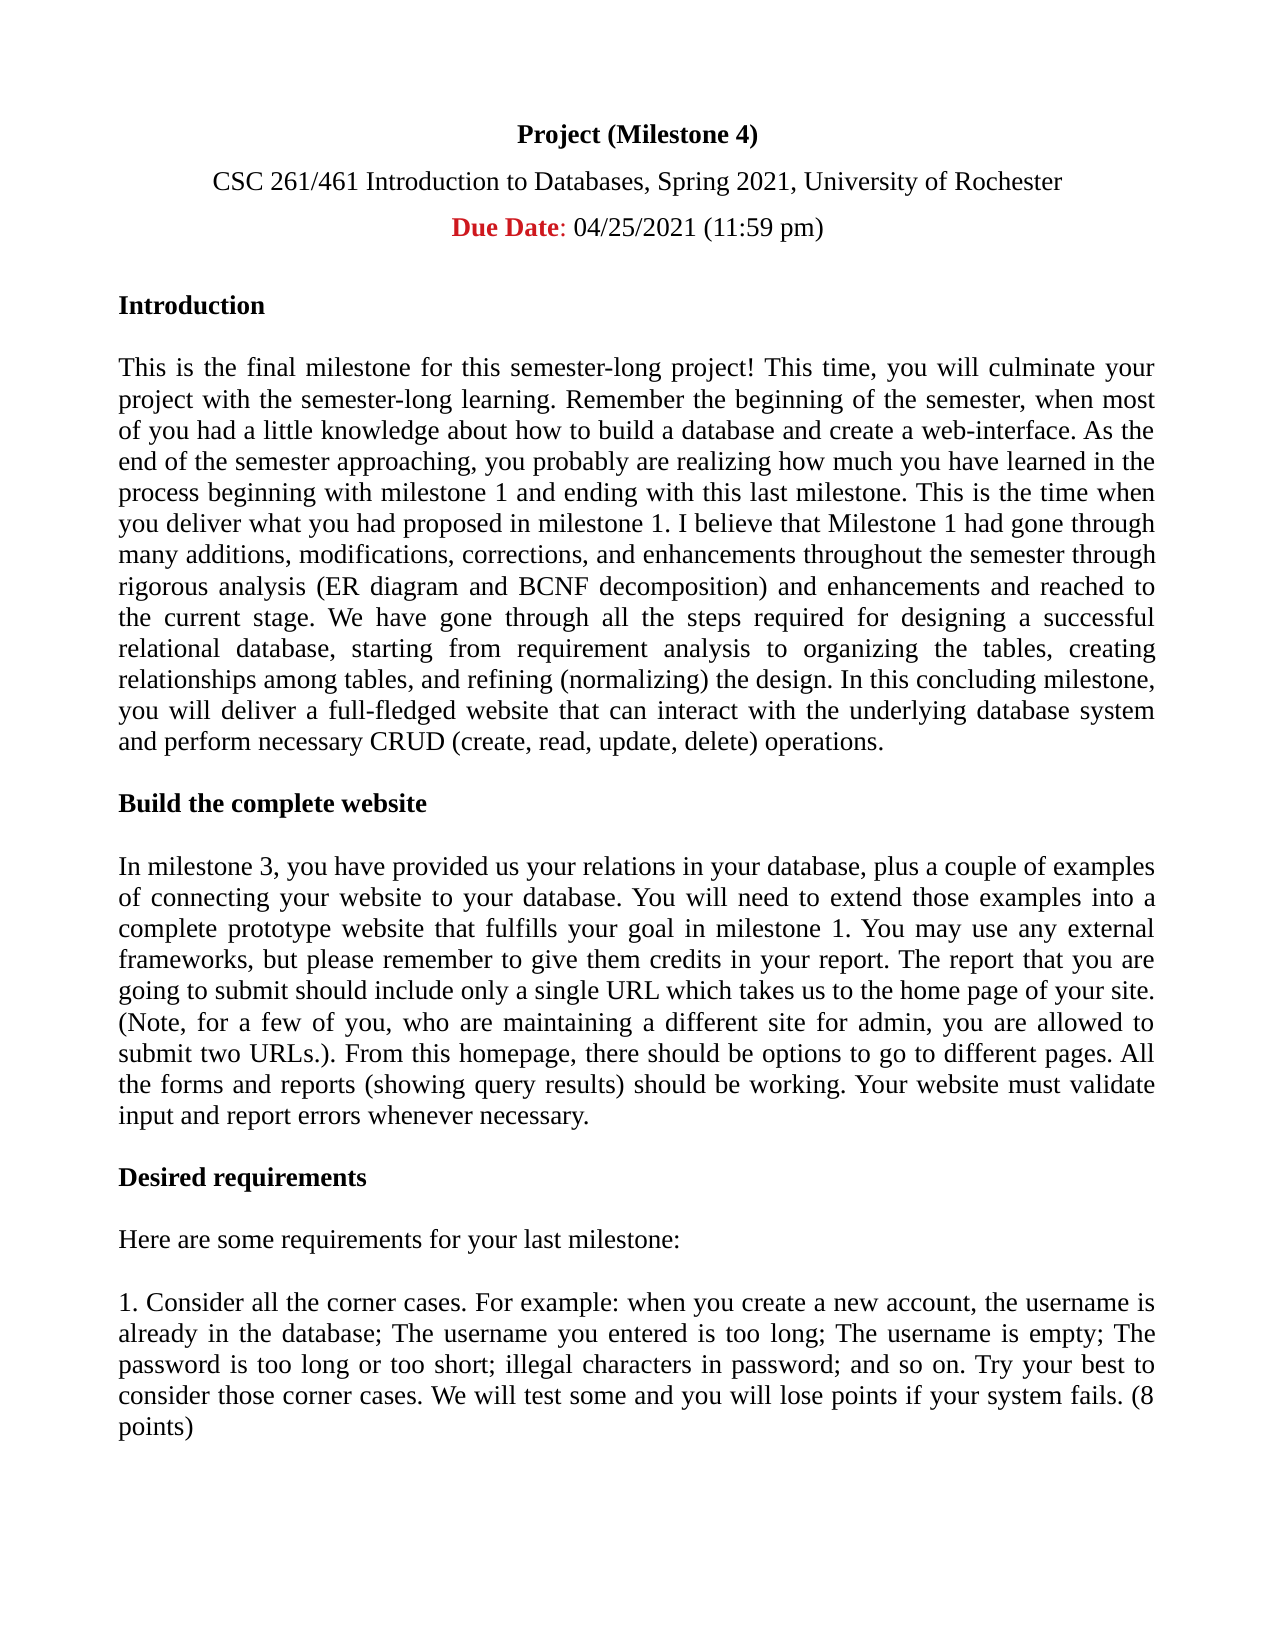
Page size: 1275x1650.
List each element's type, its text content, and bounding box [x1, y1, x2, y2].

text Project (Milestone 4) [118, 118, 1157, 149]
text Build the complete website [118, 788, 1157, 819]
text In milestone 3, you have provided us your relations in your database, plus a couple of examples of connecting your website to your database. You will need to extend those examples into a complete prototype website that fulfills your goal in milestone 1. You may use any external frameworks, but please remember to give them credits in your report. The report that you are going to submit should include only a single URL which takes us to the home page of your site. (Note, for a few of you, who are maintaining a different site for admin, you are allowed to submit two URLs.). From this homepage, there should be options to go to different pages. All the forms and reports (showing query results) should be working. Your website must validate input and report errors whenever necessary. [118, 850, 1157, 1130]
text Due Date: 04/25/2021 (11:59 pm) [118, 211, 1157, 243]
text Introduction [118, 289, 1157, 320]
text Here are some requirements for your last milestone: [118, 1224, 1157, 1255]
text CSC 261/461 Introduction to Databases, Spring 2021, University of Rochester [118, 165, 1157, 196]
text 1. Consider all the corner cases. For example: when you create a new account, the username is already in the database; The username you entered is too long; The username is empty; The password is too long or too short; illegal characters in password; and so on. Try your best to consider those corner cases. We will test some and you will lose points if your system fails. (8 points) [118, 1286, 1157, 1442]
text Desired requirements [118, 1161, 1157, 1192]
text This is the final milestone for this semester-long project! This time, you will culminate your project with the semester-long learning. Remember the beginning of the semester, when most of you had a little knowledge about how to build a database and create a web-interface. As the end of the semester approaching, you probably are realizing how much you have learned in the process beginning with milestone 1 and ending with this last milestone. This is the time when you deliver what you had proposed in milestone 1. I believe that Milestone 1 had gone through many additions, modifications, corrections, and enhancements throughout the semester through rigorous analysis (ER diagram and BCNF decomposition) and enhancements and reached to the current stage. We have gone through all the steps required for designing a successful relational database, starting from requirement analysis to organizing the tables, creating relationships among tables, and refining (normalizing) the design. In this concluding milestone, you will deliver a full-fledged website that can interact with the underlying database system and perform necessary CRUD (create, read, update, delete) operations. [118, 352, 1157, 756]
